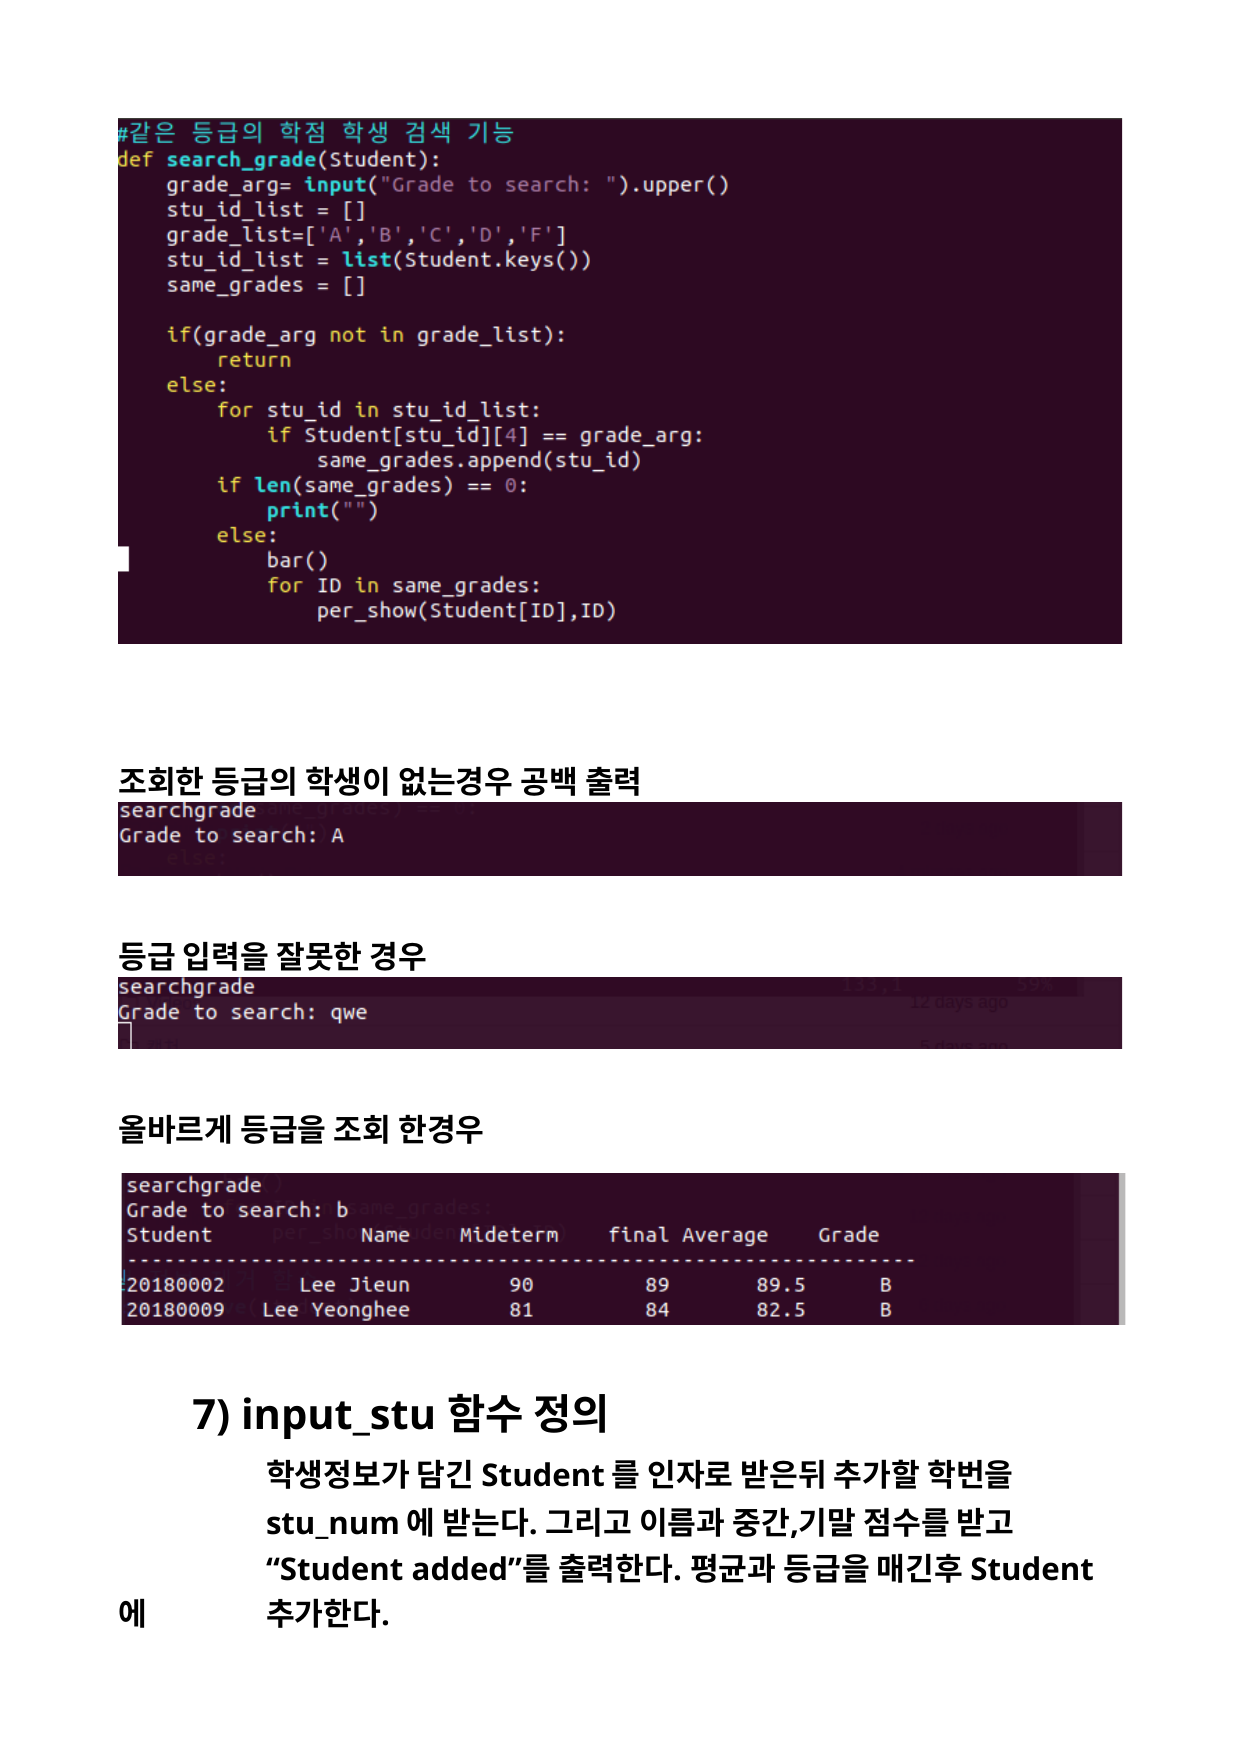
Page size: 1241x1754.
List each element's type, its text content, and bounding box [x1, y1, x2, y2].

picture [118, 977, 1123, 1049]
text 7) input_stu 함수 정의 [118, 1381, 1122, 1442]
picture [121, 1173, 1126, 1325]
text 올바르게 등급을 조회 한경우 [118, 1105, 1122, 1151]
picture [118, 118, 1123, 644]
text 조회한 등급의 학생이 없는경우 공백 출력 [118, 757, 1122, 802]
text 학생정보가 담긴 Student를 인자로 받은뒤 추가할 학번을 stu_num에 받는다. 그리고 이름과 중간,기말 점수를 받고 “Student added”를 출력한다. 평균과 등급을 매긴후 Student에 추가한다. [118, 1442, 1122, 1634]
text 등급 입력을 잘못한 경우 [118, 933, 1122, 977]
picture [118, 802, 1123, 876]
